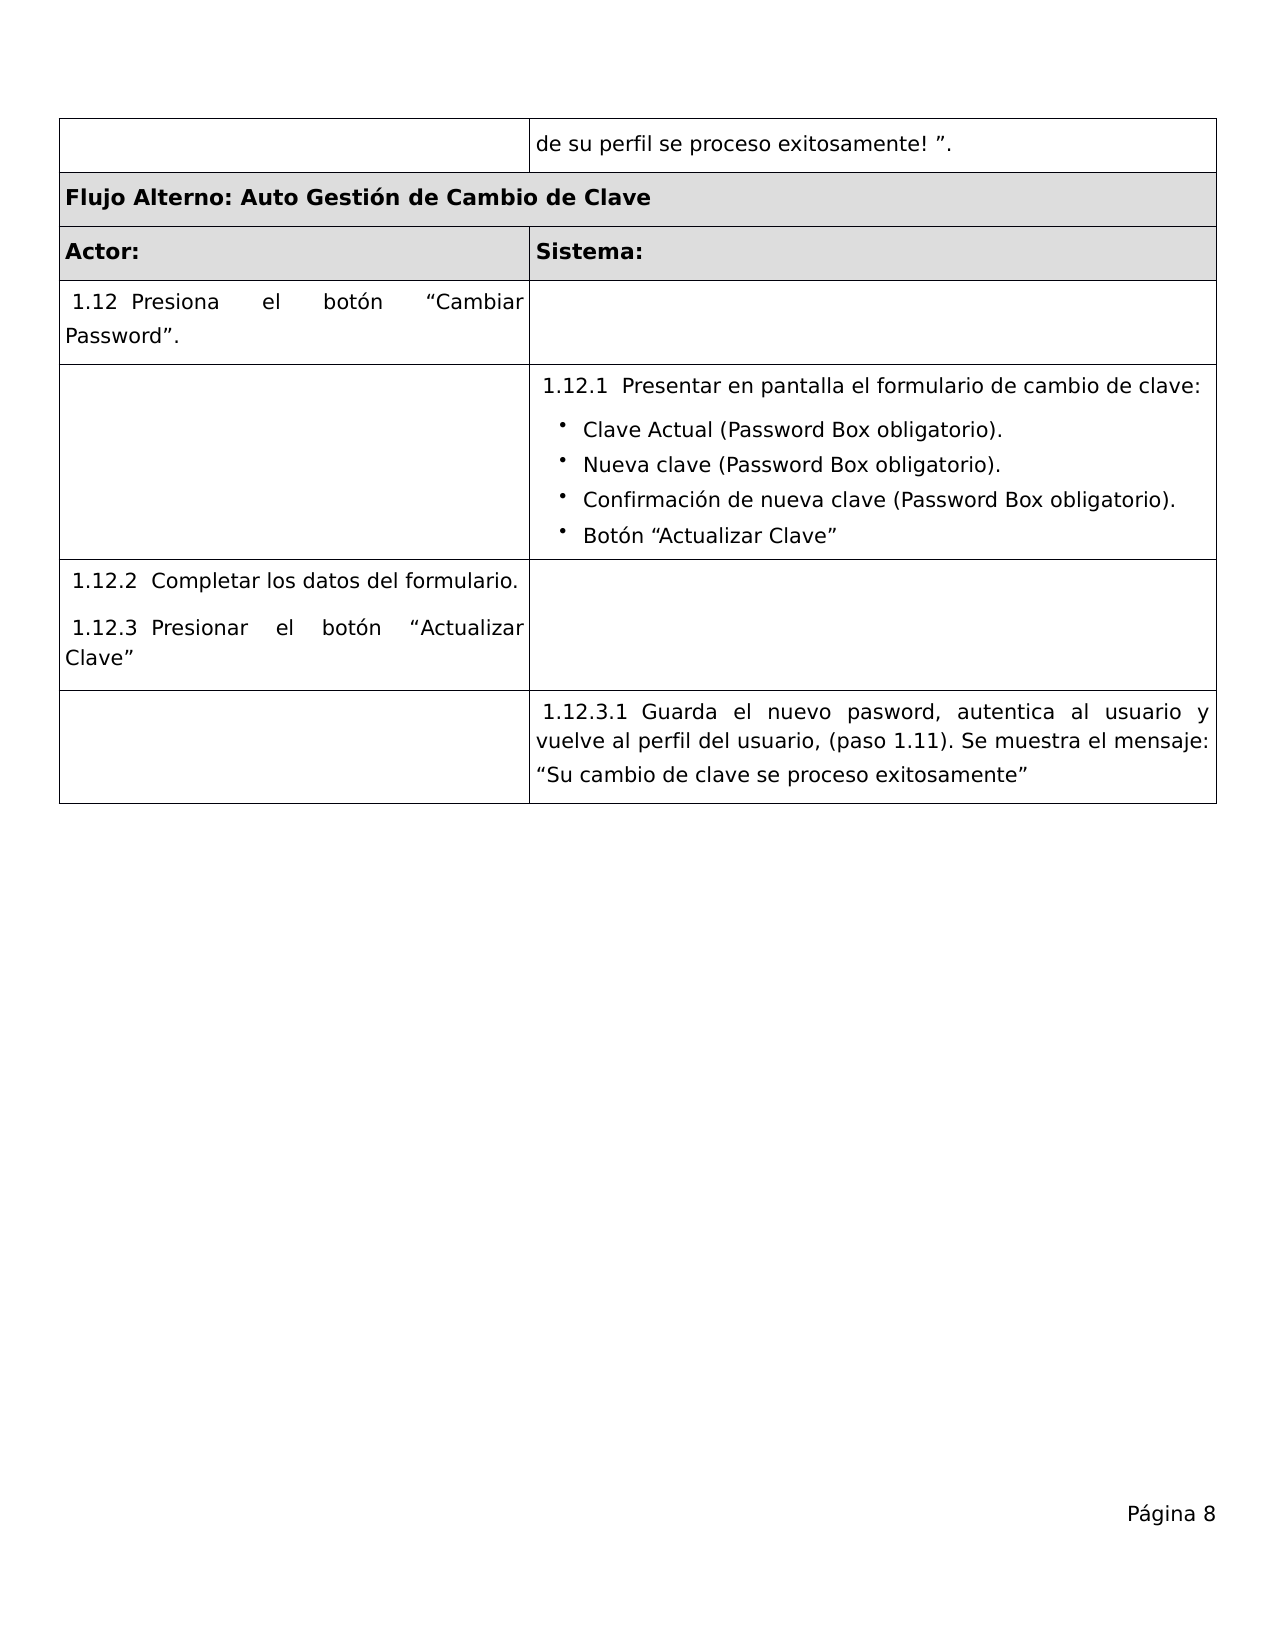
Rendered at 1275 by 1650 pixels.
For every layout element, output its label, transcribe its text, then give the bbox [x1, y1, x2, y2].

table_cell [530, 560, 1216, 690]
table_cell de su perfil se proceso exitosamente! ”. [530, 119, 1216, 172]
table_cell Completar los datos del formulario. Presionar el botón “Actualizar Clave” [60, 560, 529, 690]
table_cell Guarda el nuevo pasword, autentica al usuario y vuelve al perfil del usuario, (paso 1.11). Se muestra el mensaje: “Su cambio de clave se proceso exitosamente” [530, 691, 1216, 803]
table_cell [60, 119, 529, 172]
table_cell Actor: [60, 227, 529, 280]
table_cell Flujo Alterno: Auto Gestión de Cambio de Clave [60, 173, 1216, 226]
table_cell Presiona el botón “Cambiar Password”. [60, 281, 529, 364]
table_cell [530, 281, 1216, 364]
table_cell [60, 691, 529, 803]
table_cell [60, 365, 529, 559]
table_cell Presentar en pantalla el formulario de cambio de clave: Clave Actual (Password Box obligatorio). Nueva clave (Password Box obligatorio). Confirmación de nueva clave (Password Box obligatorio). Botón “Actualizar Clave” [530, 365, 1216, 559]
table_cell Sistema: [530, 227, 1216, 280]
